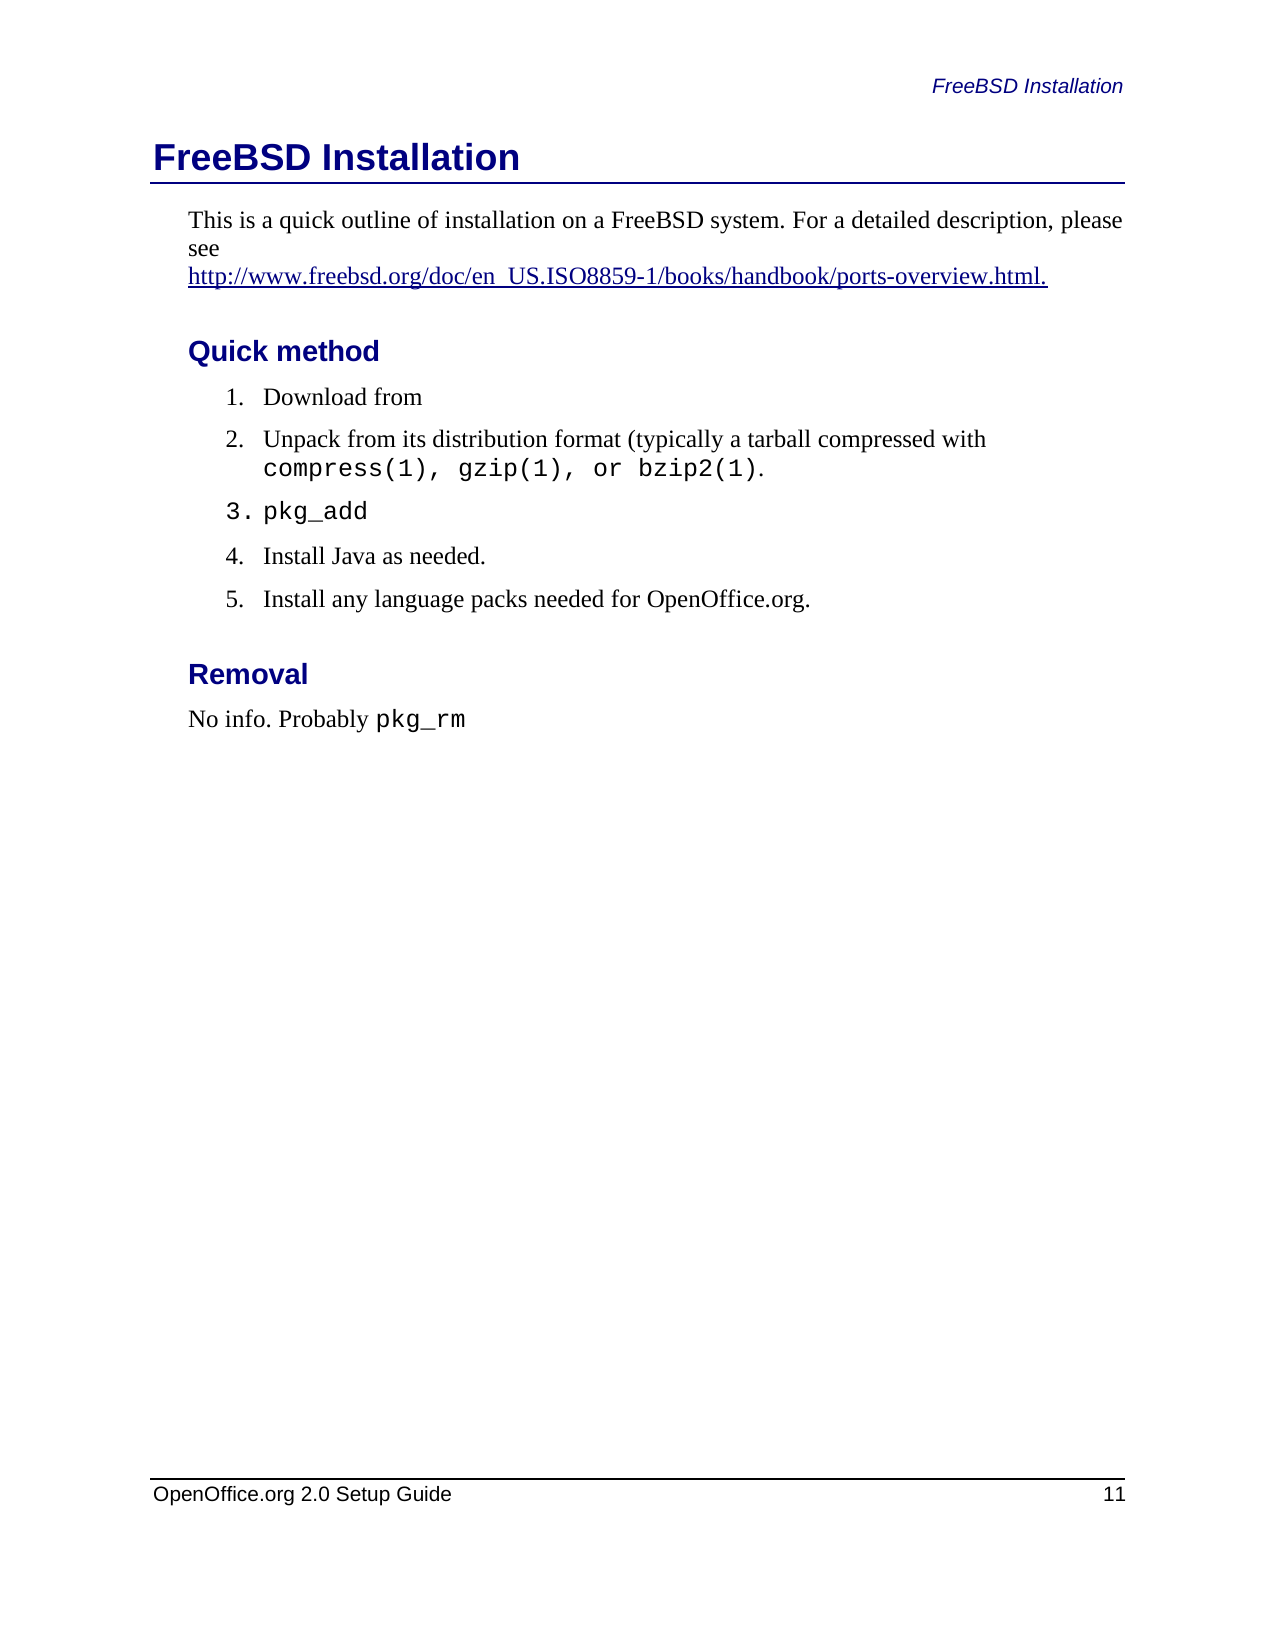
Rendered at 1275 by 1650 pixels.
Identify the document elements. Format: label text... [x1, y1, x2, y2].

list pkg_add [225, 499, 1125, 527]
text This is a quick outline of installation on a FreeBSD system. For a detailed description, please see http://www.freebsd.org/doc/en_US.ISO8859-1/books/handbook/ports-overview.html. [188, 206, 1125, 290]
list Install any language packs needed for OpenOffice.org. [225, 585, 1125, 613]
subtitle Removal [188, 658, 1125, 690]
list Download from [225, 382, 1125, 411]
list Unpack from its distribution format (typically a tarball compressed with compress(1), gzip(1), or bzip2(1). [225, 425, 1125, 484]
text No info. Probably pkg_rm [188, 705, 1125, 735]
subtitle FreeBSD Installation [150, 134, 1125, 182]
subtitle Quick method [188, 335, 1125, 368]
list Install Java as needed. [225, 542, 1125, 570]
